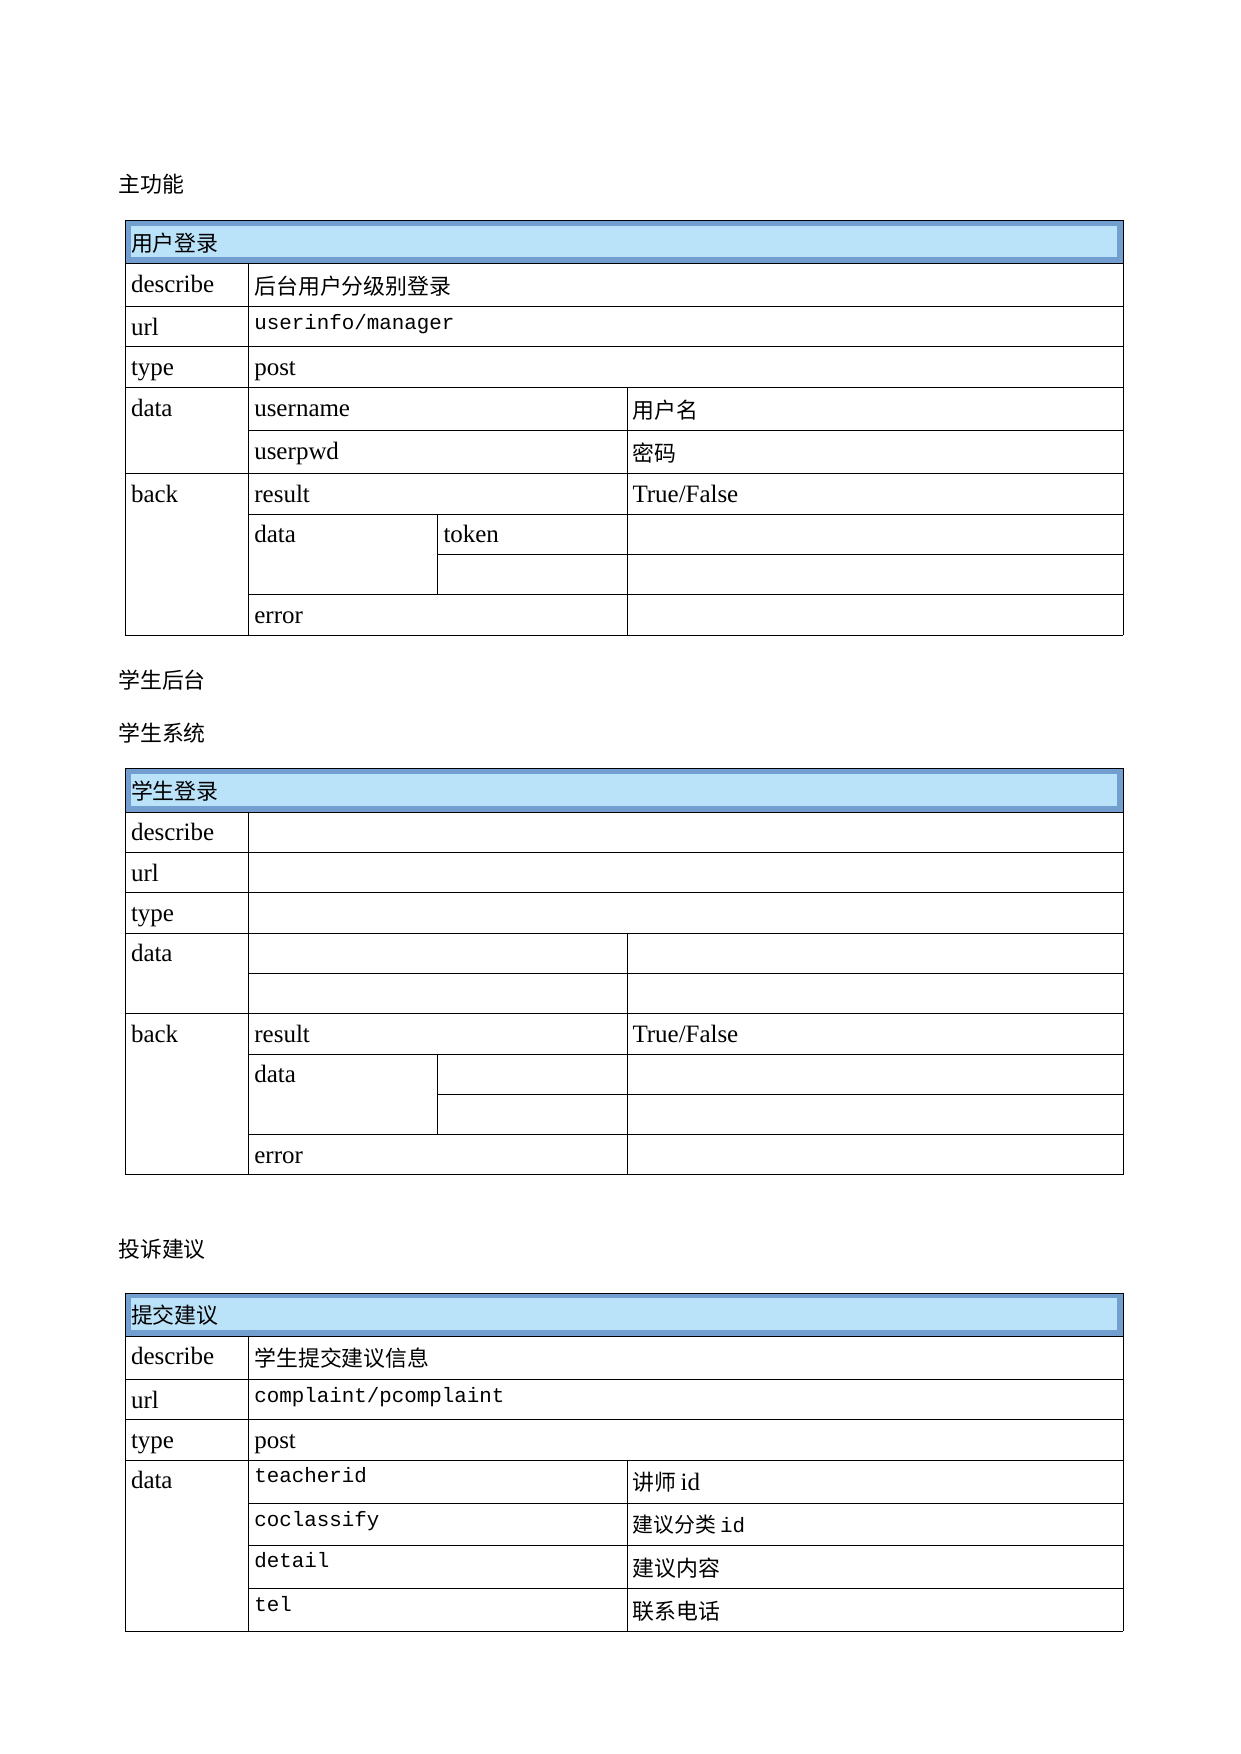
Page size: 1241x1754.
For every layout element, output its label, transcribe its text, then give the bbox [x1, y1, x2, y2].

table_cell 讲师id [628, 1461, 1123, 1503]
table_cell 后台用户分级别登录 [249, 264, 1123, 306]
table_cell [438, 1055, 627, 1094]
table_cell tel [249, 1589, 627, 1631]
table_cell [628, 595, 1123, 634]
table_cell describe [126, 264, 248, 306]
table_cell userpwd [249, 431, 627, 473]
table_cell result [249, 474, 627, 513]
table_cell True/False [628, 1014, 1123, 1053]
table_cell complaint/pcomplaint [249, 1380, 1123, 1419]
table_cell [249, 853, 1123, 892]
table_cell post [249, 347, 1123, 387]
table_cell url [126, 307, 248, 346]
table_cell [628, 515, 1123, 554]
text 学生系统 [118, 716, 1122, 747]
table_cell [249, 893, 1123, 932]
table_cell error [249, 1135, 627, 1174]
text 学生后台 [118, 663, 1122, 695]
table_header 提交建议 [126, 1294, 1123, 1336]
table_cell data [249, 1055, 437, 1134]
table_cell 密码 [628, 431, 1123, 473]
table_cell error [249, 595, 627, 634]
table_cell [438, 555, 627, 594]
table_cell type [126, 1420, 248, 1459]
table_cell data [126, 1461, 248, 1631]
table_cell 联系电话 [628, 1589, 1123, 1631]
table_cell type [126, 893, 248, 932]
table_cell True/False [628, 474, 1123, 513]
table_cell url [126, 1380, 248, 1419]
table_cell data [126, 934, 248, 1013]
table_cell token [438, 515, 627, 554]
table_cell [628, 555, 1123, 594]
table_cell type [126, 347, 248, 387]
table_cell [628, 1095, 1123, 1134]
table_cell describe [126, 1337, 248, 1379]
table_cell [628, 974, 1123, 1013]
table_header 学生登录 [126, 769, 1123, 812]
text 投诉建议 [118, 1232, 1122, 1264]
table_cell [628, 1055, 1123, 1094]
table_cell result [249, 1014, 627, 1053]
table_cell teacherid [249, 1461, 627, 1503]
table_cell 学生提交建议信息 [249, 1337, 1123, 1379]
table_cell 建议分类id [628, 1504, 1123, 1545]
table_cell [249, 934, 627, 973]
table_cell back [126, 474, 248, 634]
table_cell [249, 974, 627, 1013]
table_header 用户登录 [126, 221, 1123, 263]
table_cell coclassify [249, 1504, 627, 1545]
table_cell [249, 813, 1123, 852]
table_cell data [126, 388, 248, 473]
table_cell username [249, 388, 627, 430]
table_cell data [249, 515, 437, 594]
table_cell describe [126, 813, 248, 852]
table_cell back [126, 1014, 248, 1174]
table_cell [628, 1135, 1123, 1174]
table_cell [438, 1095, 627, 1134]
table_cell post [249, 1420, 1123, 1459]
table_cell 用户名 [628, 388, 1123, 430]
table_cell [628, 934, 1123, 973]
table_cell url [126, 853, 248, 892]
table_cell userinfo/manager [249, 307, 1123, 346]
table_cell 建议内容 [628, 1546, 1123, 1588]
table_cell detail [249, 1546, 627, 1588]
text 主功能 [118, 167, 1122, 199]
